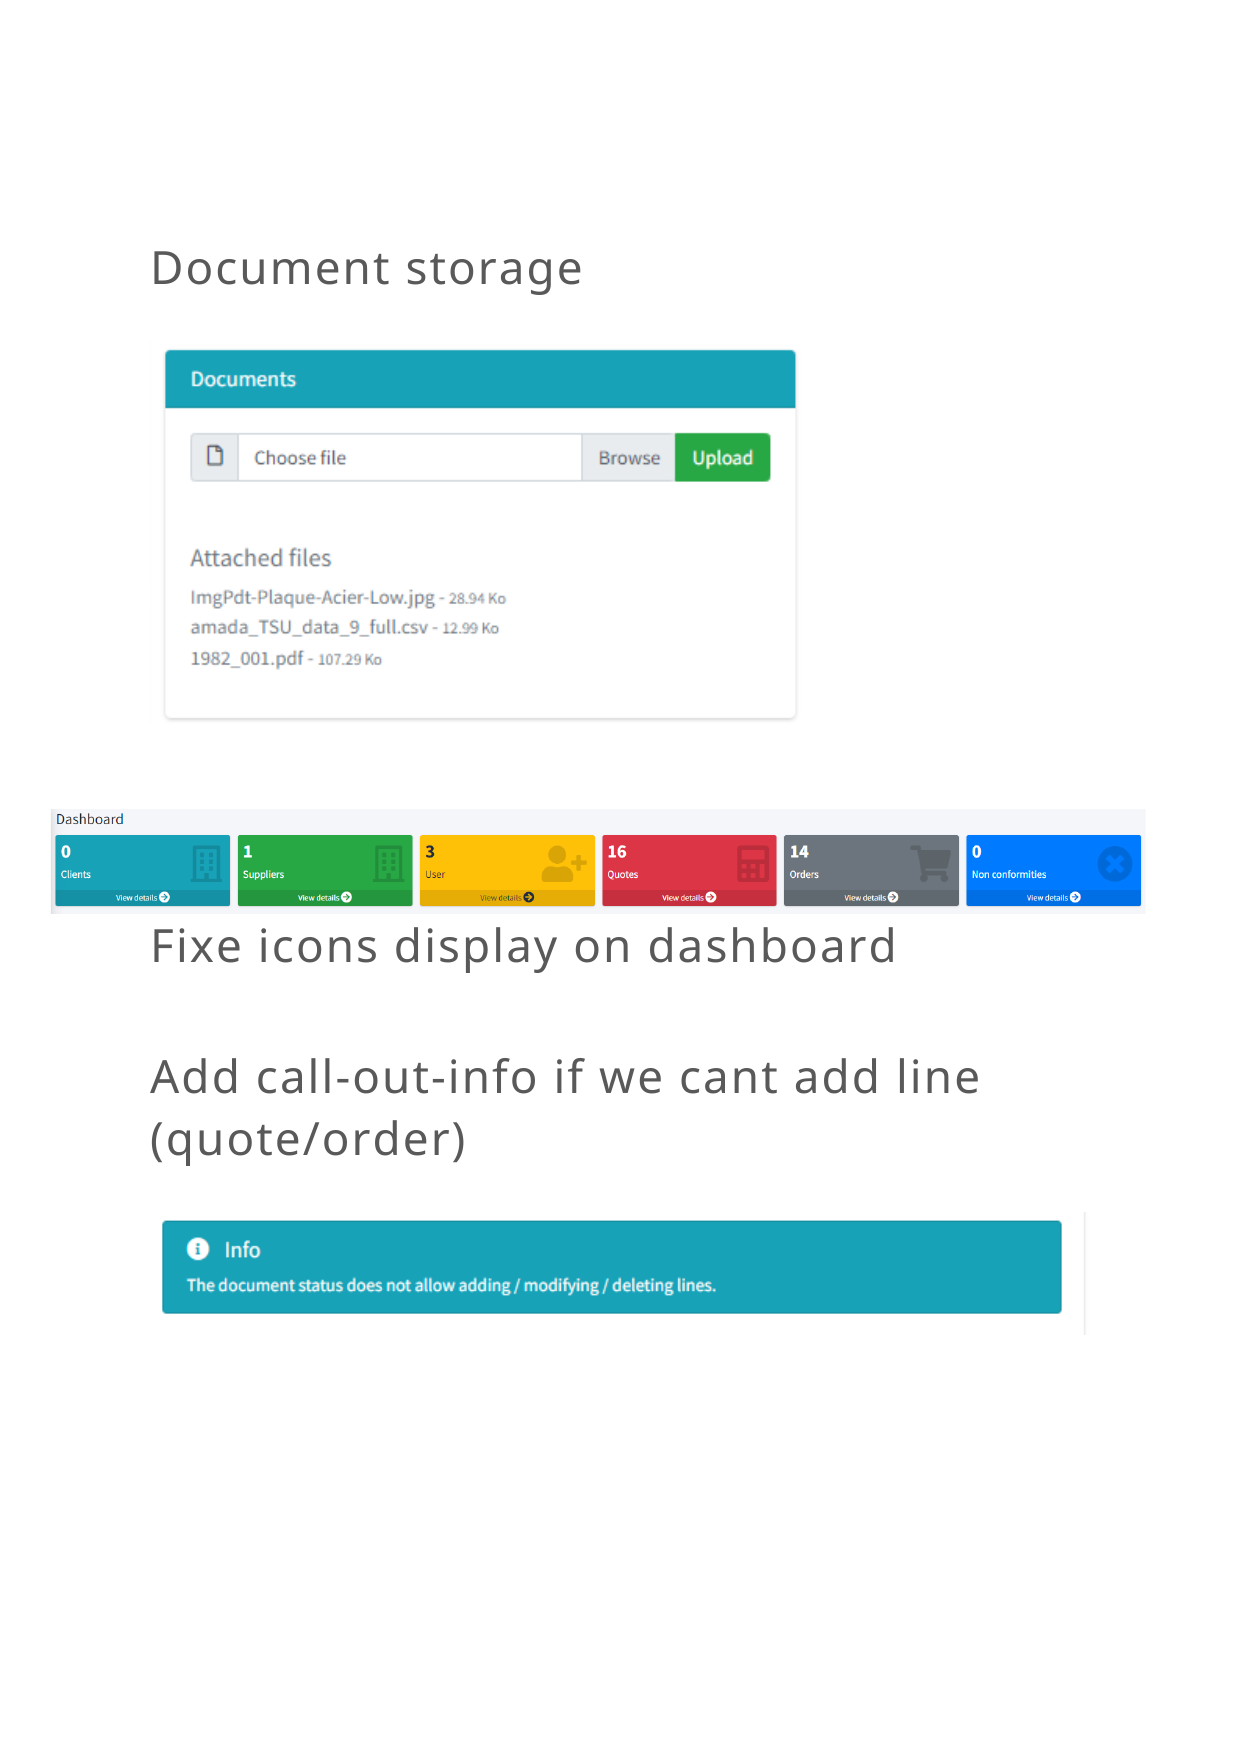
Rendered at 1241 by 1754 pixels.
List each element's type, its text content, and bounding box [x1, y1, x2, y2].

subtitle Document storage [150, 236, 1090, 298]
subtitle Add call-out-info if we cant add line (quote/order) [150, 1044, 1090, 1169]
subtitle Fixe icons display on dashboard [150, 914, 1090, 976]
subtitle [150, 762, 1090, 809]
